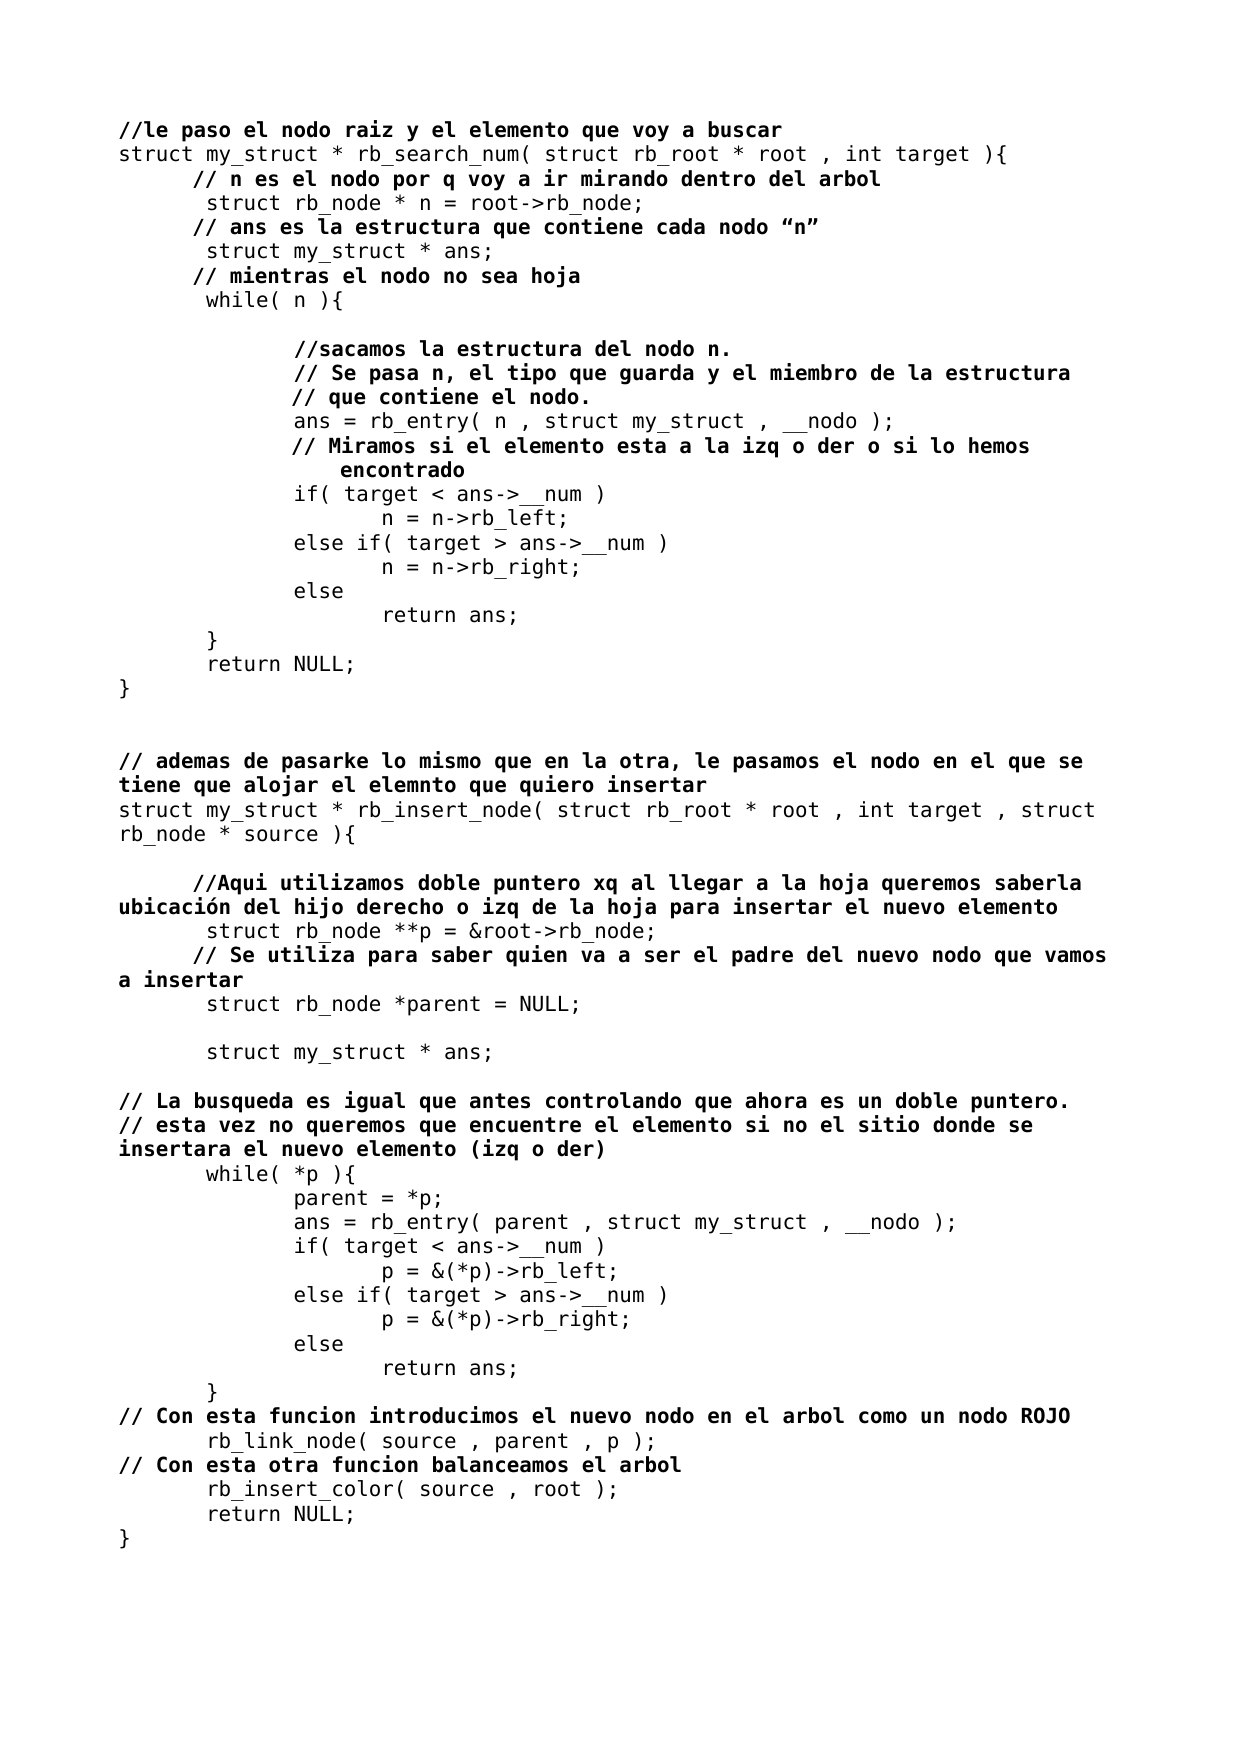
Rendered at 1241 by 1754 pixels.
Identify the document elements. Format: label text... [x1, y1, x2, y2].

text else if( target > ans->__num ) [118, 531, 1122, 555]
text return ans; [118, 603, 1122, 628]
text // ademas de pasarke lo mismo que en la otra, le pasamos el nodo en el que se tiene que alojar el elemnto que quiero insertar [118, 749, 1122, 798]
text struct my_struct * rb_insert_node( struct rb_root * root , int target , struct rb_node * source ){ [118, 798, 1122, 846]
text ans = rb_entry( n , struct my_struct , __nodo ); [118, 409, 1122, 434]
text if( target < ans->__num ) [118, 482, 1122, 506]
text // que contiene el nodo. [118, 385, 1122, 409]
text // ans es la estructura que contiene cada nodo “n” [118, 215, 1122, 239]
text // Se pasa n, el tipo que guarda y el miembro de la estructura [118, 361, 1122, 385]
text n = n->rb_right; [118, 555, 1122, 579]
text struct my_struct * ans; [118, 1040, 1122, 1065]
text // Miramos si el elemento esta a la izq o der o si lo hemos encontrado [118, 434, 1122, 482]
text struct rb_node * n = root->rb_node; [118, 191, 1122, 215]
text n = n->rb_left; [118, 506, 1122, 531]
text struct rb_node **p = &root->rb_node; [118, 919, 1122, 943]
text //sacamos la estructura del nodo n. [118, 337, 1122, 361]
text // Con esta otra funcion balanceamos el arbol [118, 1453, 1122, 1477]
text p = &(*p)->rb_right; [118, 1307, 1122, 1332]
text // Se utiliza para saber quien va a ser el padre del nuevo nodo que vamos a insertar [118, 943, 1122, 992]
text return ans; [118, 1356, 1122, 1380]
text else [118, 1332, 1122, 1356]
text } [118, 1526, 1122, 1550]
text return NULL; [118, 1502, 1122, 1526]
text } [118, 1380, 1122, 1404]
text while( n ){ [118, 288, 1122, 312]
text struct my_struct * rb_search_num( struct rb_root * root , int target ){ [118, 142, 1122, 167]
text return NULL; [118, 652, 1122, 676]
text ans = rb_entry( parent , struct my_struct , __nodo ); [118, 1210, 1122, 1234]
text } [118, 628, 1122, 652]
text while( *p ){ [118, 1162, 1122, 1186]
text // n es el nodo por q voy a ir mirando dentro del arbol [118, 167, 1122, 191]
text struct rb_node *parent = NULL; [118, 992, 1122, 1016]
text p = &(*p)->rb_left; [118, 1259, 1122, 1283]
text // Con esta funcion introducimos el nuevo nodo en el arbol como un nodo ROJO [118, 1404, 1122, 1429]
text //le paso el nodo raiz y el elemento que voy a buscar [118, 118, 1122, 142]
text // La busqueda es igual que antes controlando que ahora es un doble puntero. [118, 1089, 1122, 1113]
text // esta vez no queremos que encuentre el elemento si no el sitio donde se insertara el nuevo elemento (izq o der) [118, 1113, 1122, 1162]
text else if( target > ans->__num ) [118, 1283, 1122, 1307]
text rb_link_node( source , parent , p ); [118, 1429, 1122, 1453]
text else [118, 579, 1122, 603]
text //Aqui utilizamos doble puntero xq al llegar a la hoja queremos saberla ubicación del hijo derecho o izq de la hoja para insertar el nuevo elemento [118, 871, 1122, 919]
text parent = *p; [118, 1186, 1122, 1210]
text struct my_struct * ans; [118, 239, 1122, 264]
text } [118, 676, 1122, 701]
text if( target < ans->__num ) [118, 1234, 1122, 1259]
text rb_insert_color( source , root ); [118, 1477, 1122, 1502]
text // mientras el nodo no sea hoja [118, 264, 1122, 288]
